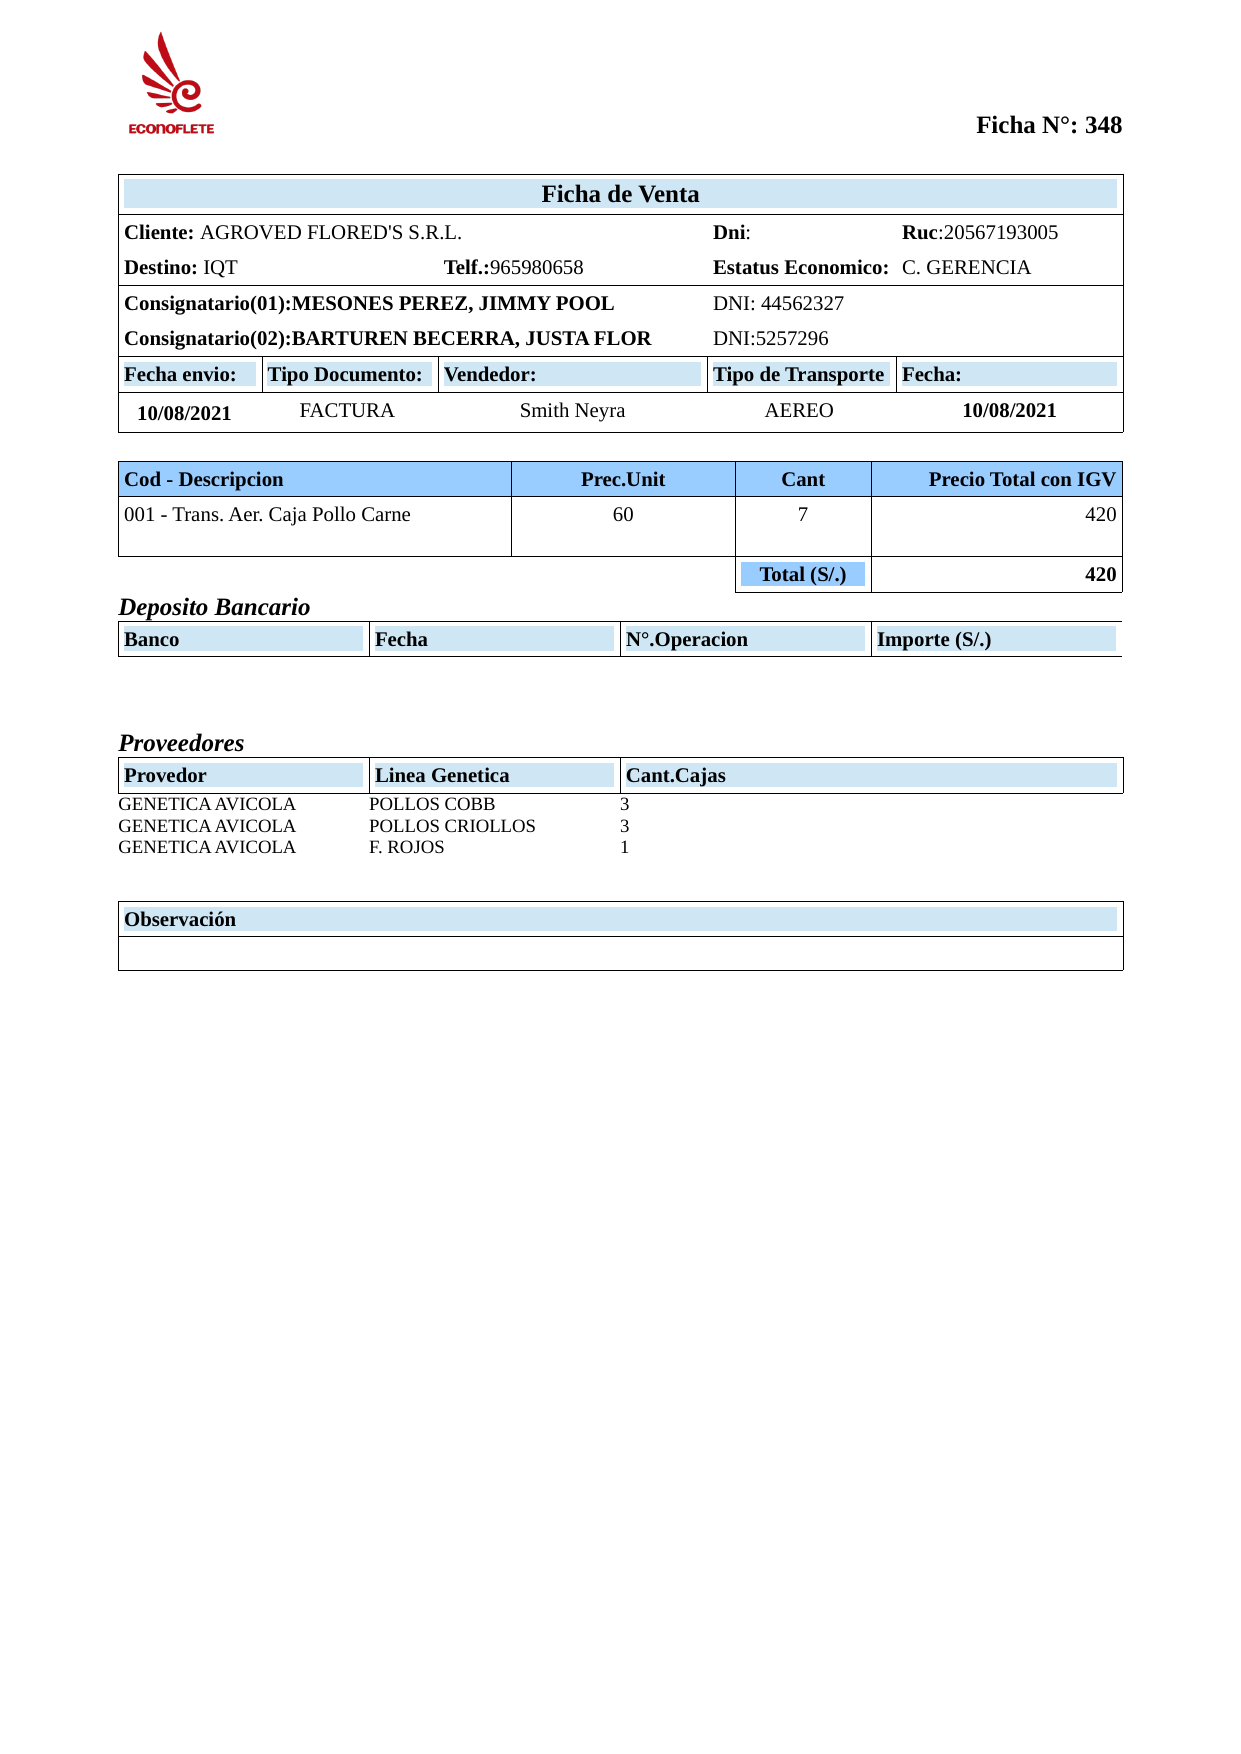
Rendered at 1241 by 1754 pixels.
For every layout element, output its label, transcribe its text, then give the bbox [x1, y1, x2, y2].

table_cell [119, 937, 1123, 969]
table_cell FACTURA [262, 393, 438, 432]
table_cell POLLOS COBB [369, 794, 620, 814]
table_cell [118, 705, 369, 728]
table_cell Destino: IQT [119, 249, 438, 285]
table_cell 420 [872, 497, 1122, 556]
table_cell Consignatario(02):BARTUREN BECERRA, JUSTA FLOR [119, 321, 707, 356]
picture [118, 31, 225, 134]
table_cell 1 [620, 836, 1123, 858]
table_cell [620, 657, 871, 680]
table_cell Total (S/.) [736, 557, 871, 592]
table_cell [369, 705, 620, 728]
table_cell [369, 858, 620, 879]
table_header Fecha [370, 622, 620, 656]
table_cell POLLOS CRIOLLOS [369, 815, 620, 836]
table_cell Smith Neyra [438, 393, 707, 432]
table_cell [620, 858, 1123, 879]
table_header N°.Operacion [621, 622, 871, 656]
table_header Observación [119, 902, 1123, 936]
table_cell Dni: [707, 215, 896, 249]
table_cell [871, 680, 1122, 704]
table_cell DNI:5257296 [707, 321, 1123, 356]
table_cell 420 [872, 557, 1122, 592]
table_cell [369, 680, 620, 704]
table_header Provedor [119, 758, 369, 793]
table_cell Telf.:965980658 [438, 249, 707, 285]
table_cell [118, 879, 369, 901]
table_cell 3 [620, 794, 1123, 814]
table_cell Vendedor: [439, 357, 707, 392]
table_cell [369, 879, 620, 901]
table_cell 60 [512, 497, 735, 556]
table_cell [511, 557, 735, 592]
table_cell Ruc:20567193005 [896, 215, 1123, 249]
table_cell Tipo Documento: [263, 357, 438, 392]
table_cell 10/08/2021 [896, 393, 1123, 432]
table_cell [369, 657, 620, 680]
table_header Cant.Cajas [621, 758, 1123, 793]
table_cell Cliente: AGROVED FLORED'S S.R.L. [119, 215, 707, 249]
table_cell Tipo de Transporte [708, 357, 896, 392]
table_cell [118, 680, 369, 704]
table_header Prec.Unit [512, 462, 735, 496]
table_cell [118, 557, 511, 592]
table_cell DNI: 44562327 [707, 286, 1123, 321]
text Deposito Bancario [118, 592, 1122, 621]
table_cell AEREO [707, 393, 896, 432]
table_cell Fecha: [897, 357, 1123, 392]
table_cell [620, 879, 1123, 901]
table_cell Fecha envio: [119, 357, 262, 392]
table_header Linea Genetica [370, 758, 620, 793]
text Proveedores [118, 728, 1122, 757]
table_cell GENETICA AVICOLA [118, 836, 369, 858]
table_cell GENETICA AVICOLA [118, 794, 369, 814]
table_cell [871, 657, 1122, 680]
table_cell C. GERENCIA [896, 249, 1123, 285]
table_cell [620, 680, 871, 704]
table_cell 001 - Trans. Aer. Caja Pollo Carne [119, 497, 511, 556]
table_header Banco [119, 622, 369, 656]
table_header Cod - Descripcion [119, 462, 511, 496]
table_cell GENETICA AVICOLA [118, 815, 369, 836]
table_cell [118, 858, 369, 879]
table_cell 10/08/2021 [119, 393, 262, 432]
table_header Precio Total con IGV [872, 462, 1122, 496]
table_header Cant [736, 462, 871, 496]
table_cell F. ROJOS [369, 836, 620, 858]
table_cell Estatus Economico: [707, 249, 896, 285]
table_cell [871, 705, 1122, 728]
table_cell Consignatario(01):MESONES PEREZ, JIMMY POOL [119, 286, 707, 321]
table_header Importe (S/.) [872, 622, 1122, 656]
table_cell [620, 705, 871, 728]
table_cell [118, 657, 369, 680]
table_header Ficha de Venta [119, 175, 1123, 214]
table_cell 3 [620, 815, 1123, 836]
table_cell 7 [736, 497, 871, 556]
